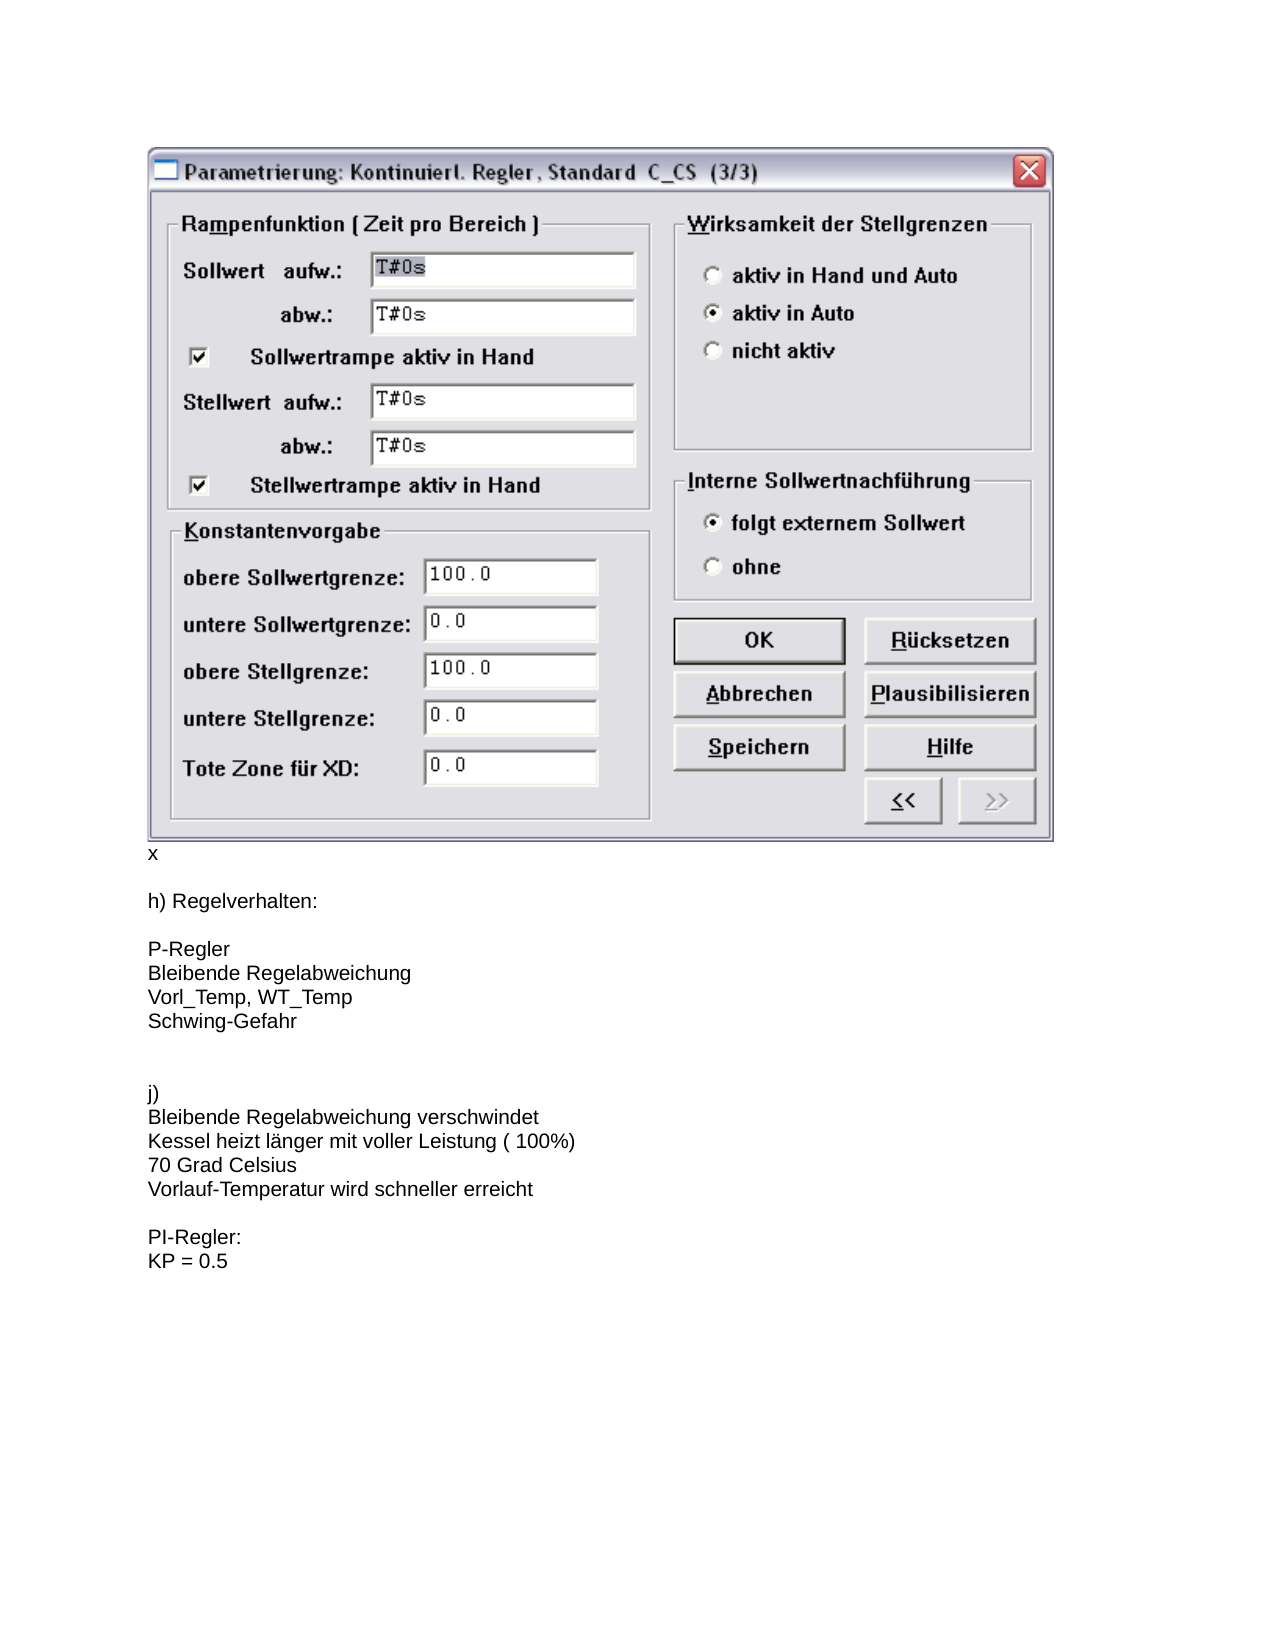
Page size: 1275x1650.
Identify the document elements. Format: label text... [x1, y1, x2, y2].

text Vorl_Temp, WT_Temp [148, 985, 1127, 1009]
text Vorlauf-Temperatur wird schneller erreicht [148, 1177, 1127, 1201]
text KP = 0.5 [148, 1248, 1127, 1272]
text Kessel heizt länger mit voller Leistung ( 100%) [148, 1129, 1127, 1153]
text PI-Regler: [148, 1224, 1127, 1248]
text P-Regler [148, 937, 1127, 961]
text Bleibende Regelabweichung verschwindet [148, 1105, 1127, 1129]
picture [147, 147, 1054, 842]
text h) Regelverhalten: [148, 889, 1127, 913]
text Bleibende Regelabweichung [148, 961, 1127, 985]
text j) [148, 1081, 1127, 1105]
text Schwing-Gefahr [148, 1009, 1127, 1033]
text x [148, 841, 1127, 865]
text 70 Grad Celsius [148, 1153, 1127, 1177]
